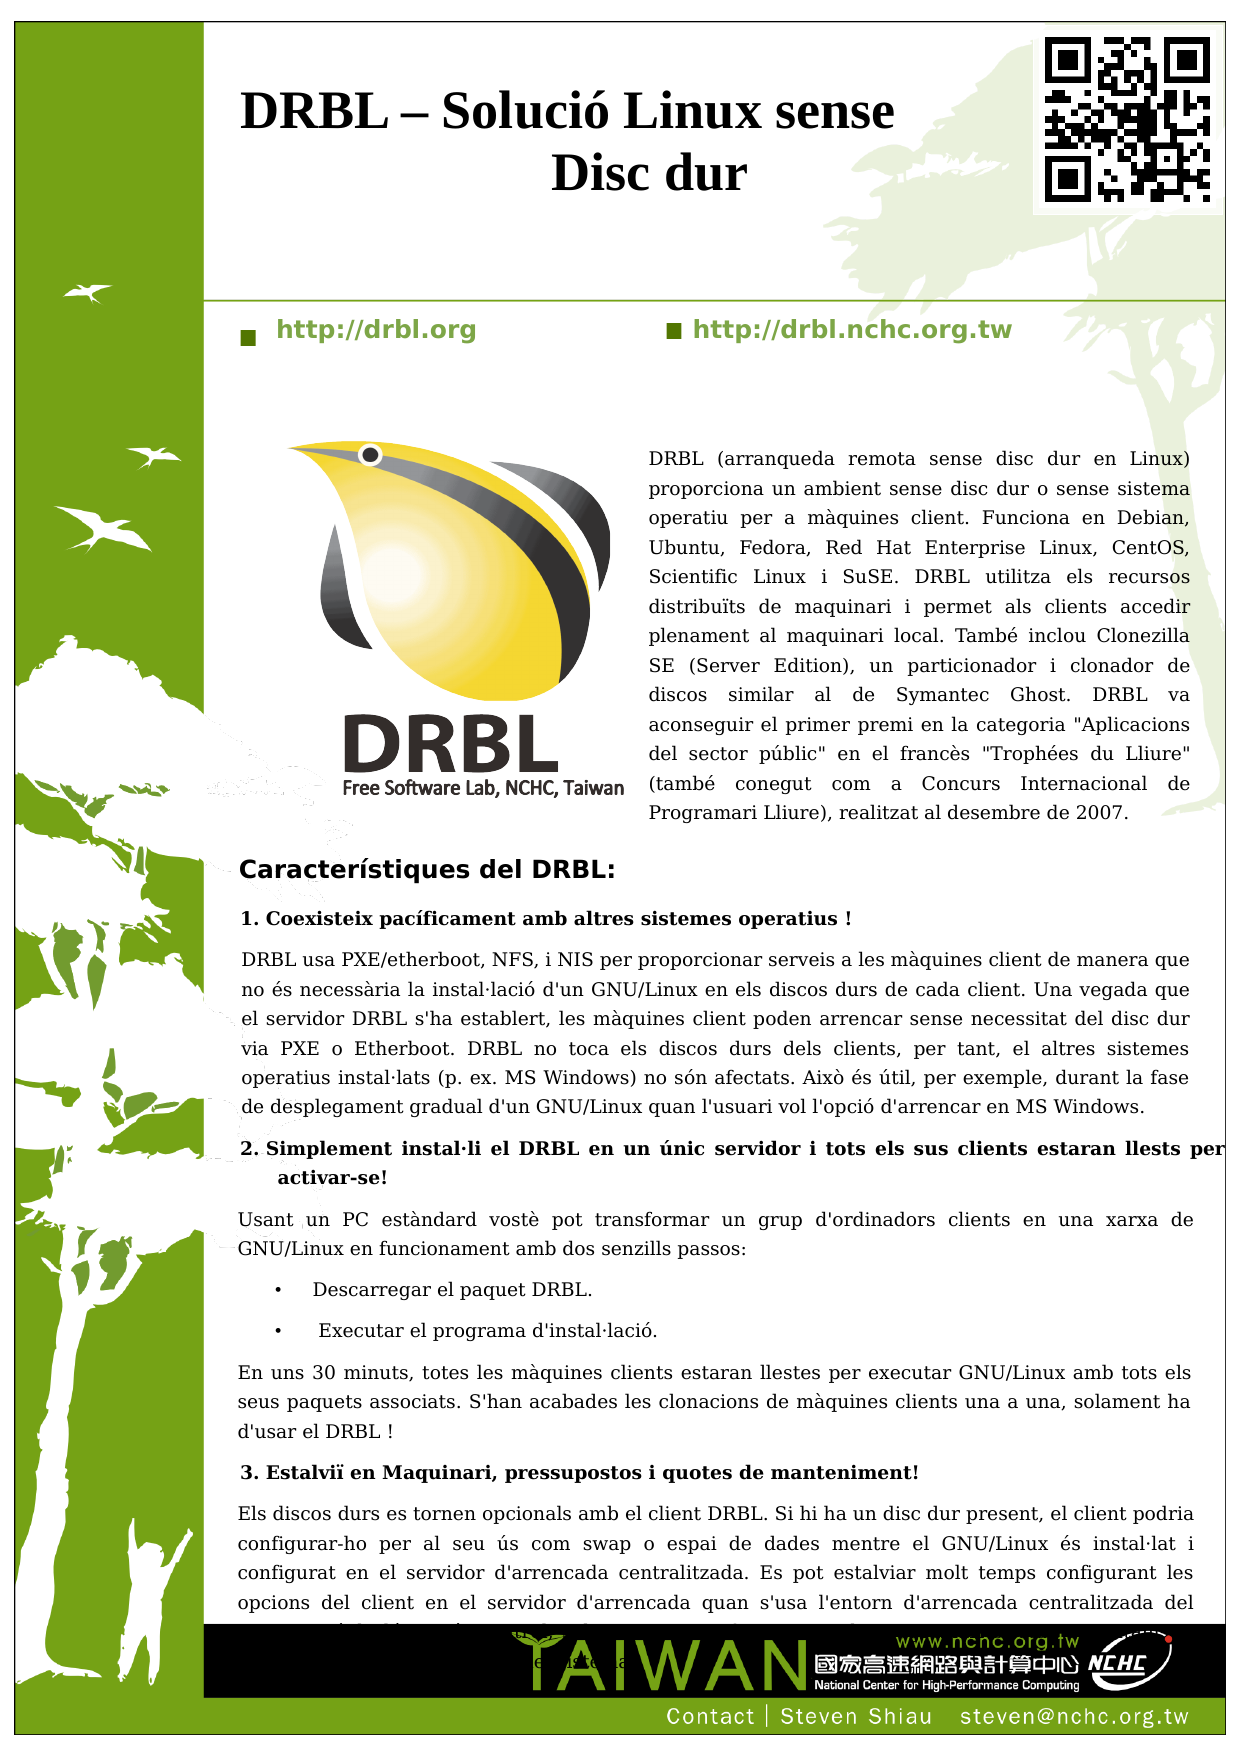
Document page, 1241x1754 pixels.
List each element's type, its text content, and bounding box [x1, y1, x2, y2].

text DRBL (arranqueda remota sense disc dur en Linux) proporciona un ambient sense disc dur o sense sistema operatiu per a màquines client. Funciona en Debian, Ubuntu, Fedora, Red Hat Enterprise Linux, CentOS, Scientific Linux i SuSE. DRBL utilitza els recursos distribuïts de maquinari i permet als clients accedir plenament al maquinari local. També inclou Clonezilla SE (Server Edition), un particionador i clonador de discos similar al de Symantec Ghost. DRBL va aconseguir el primer premi en la categoria "Aplicacions del sector públic" en el francès "Trophées du Lliure" (també conegut com a Concurs Internacional de Programari Lliure), realitzat al desembre de 2007. [31, 442, 1191, 825]
list Executar el programa d'instal·lació. [275, 1314, 1226, 1344]
text En uns 30 minuts, totes les màquines clients estaran llestes per executar GNU/Linux amb tots els seus paquets associats. S'han acabades les clonacions de màquines clients una a una, solament ha d'usar el DRBL ! [237, 1356, 1193, 1444]
text Característiques del DRBL: [238, 855, 1190, 884]
list Coexisteix pacíficament amb altres sistemes operatius ! [240, 902, 1226, 931]
list Estalviï en Maquinari, pressupostos i quotes de manteniment! [240, 1456, 1226, 1485]
text Els discos durs es tornen opcionals amb el client DRBL. Si hi ha un disc dur present, el client podria configurar-ho per al seu ús com swap o espai de dades mentre el GNU/Linux és instal·lat i configurat en el servidor d'arrencada centralitzada. Es pot estalviar molt temps configurant les opcions del client en el servidor d'arrencada quan s'usa l'entorn d'arrencada centralitzada del DRBL. Això li dóna més control, sobre quines configuracions de programari s'estan executant en cada client, a l'administrador del sistema. [237, 1497, 1195, 1674]
list Descarregar el paquet DRBL. [275, 1273, 1226, 1303]
list Simplement instal·li el DRBL en un únic servidor i tots els sus clients estaran llests per activar-se! [240, 1132, 1226, 1191]
text Usant un PC estàndard vostè pot transformar un grup d'ordinadors clients en una xarxa de GNU/Linux en funcionament amb dos senzills passos: [237, 1202, 1195, 1261]
picture [14, 22, 1226, 1735]
text DRBL usa PXE/etherboot, NFS, i NIS per proporcionar serveis a les màquines client de manera que no és necessària la instal·lació d'un GNU/Linux en els discos durs de cada client. Una vegada que el servidor DRBL s'ha establert, les màquines client poden arrencar sense necessitat del disc dur via PXE o Etherboot. DRBL no toca els discos durs dels clients, per tant, el altres sistemes operatius instal·lats (p. ex. MS Windows) no són afectats. Això és útil, per exemple, durant la fase de desplegament gradual d'un GNU/Linux quan l'usuari vol l'opció d'arrencar en MS Windows. [241, 943, 1191, 1120]
